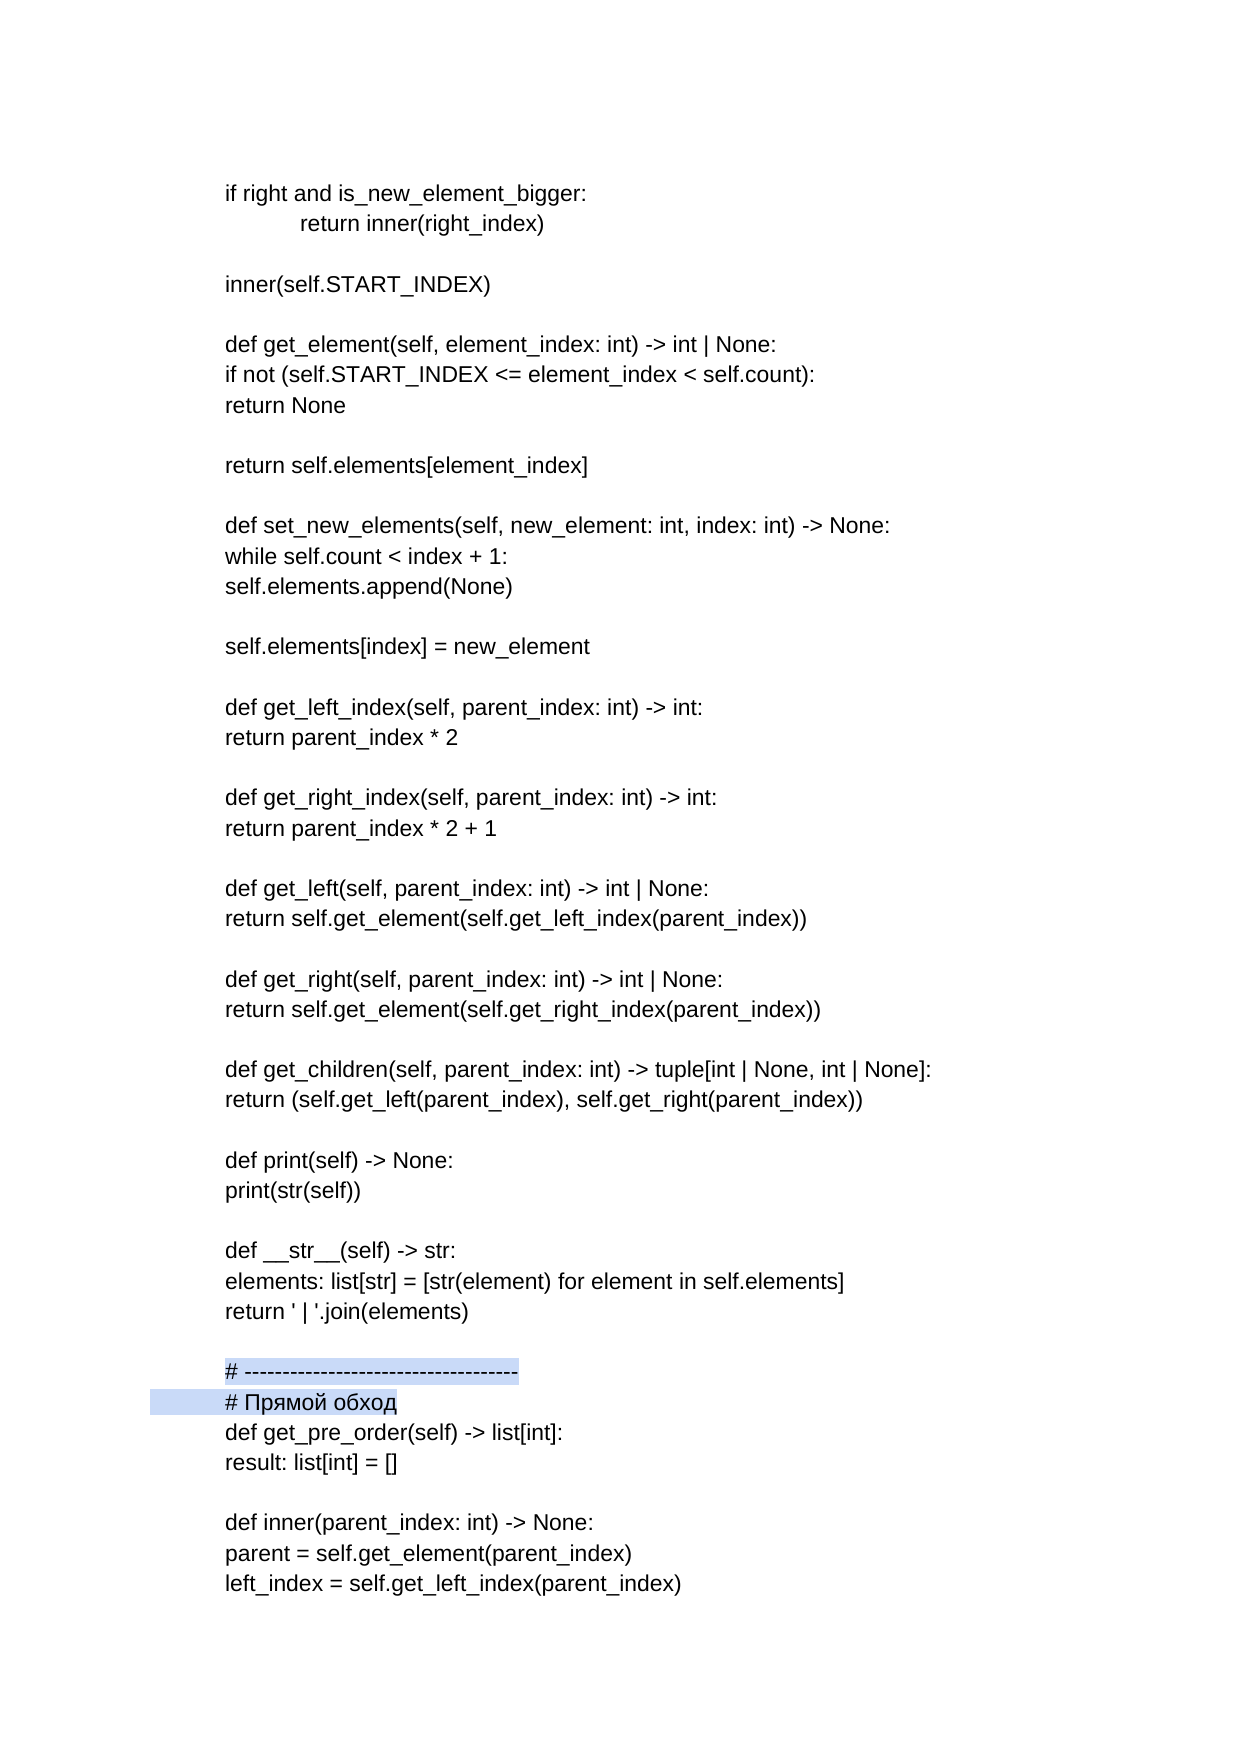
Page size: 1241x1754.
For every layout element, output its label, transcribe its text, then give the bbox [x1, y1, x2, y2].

text # ------------------------------------ [150, 1358, 1090, 1385]
text def get_pre_order(self) -> list[int]: [150, 1419, 1090, 1445]
text def __str__(self) -> str: [150, 1237, 1090, 1264]
text result: list[int] = [] [150, 1449, 1090, 1475]
text def inner(parent_index: int) -> None: [150, 1509, 1090, 1536]
text return parent_index * 2 + 1 [150, 814, 1090, 841]
text return self.get_element(self.get_right_index(parent_index)) [150, 996, 1090, 1022]
text def get_right_index(self, parent_index: int) -> int: [150, 784, 1090, 811]
text self.elements.append(None) [150, 573, 1090, 599]
text def get_right(self, parent_index: int) -> int | None: [150, 966, 1090, 992]
text if not (self.START_INDEX <= element_index < self.count): [150, 361, 1090, 388]
text while self.count < index + 1: [150, 543, 1090, 569]
text def get_left(self, parent_index: int) -> int | None: [150, 875, 1090, 901]
text return self.elements[element_index] [150, 452, 1090, 478]
text inner(self.START_INDEX) [150, 271, 1090, 297]
text return parent_index * 2 [150, 724, 1090, 750]
text def get_element(self, element_index: int) -> int | None: [150, 331, 1090, 358]
text def set_new_elements(self, new_element: int, index: int) -> None: [150, 512, 1090, 539]
text return self.get_element(self.get_left_index(parent_index)) [150, 905, 1090, 932]
text return inner(right_index) [150, 210, 1090, 237]
text return ' | '.join(elements) [150, 1298, 1090, 1324]
text def print(self) -> None: [150, 1147, 1090, 1173]
text def get_children(self, parent_index: int) -> tuple[int | None, int | None]: [150, 1056, 1090, 1083]
text return None [150, 392, 1090, 418]
text print(str(self)) [150, 1177, 1090, 1203]
text if right and is_new_element_bigger: [150, 180, 1090, 207]
text elements: list[str] = [str(element) for element in self.elements] [150, 1268, 1090, 1294]
text left_index = self.get_left_index(parent_index) [150, 1570, 1090, 1596]
text # Прямой обход [150, 1388, 1090, 1415]
text parent = self.get_element(parent_index) [150, 1539, 1090, 1566]
text def get_left_index(self, parent_index: int) -> int: [150, 694, 1090, 720]
text return (self.get_left(parent_index), self.get_right(parent_index)) [150, 1086, 1090, 1113]
text self.elements[index] = new_element [150, 633, 1090, 660]
